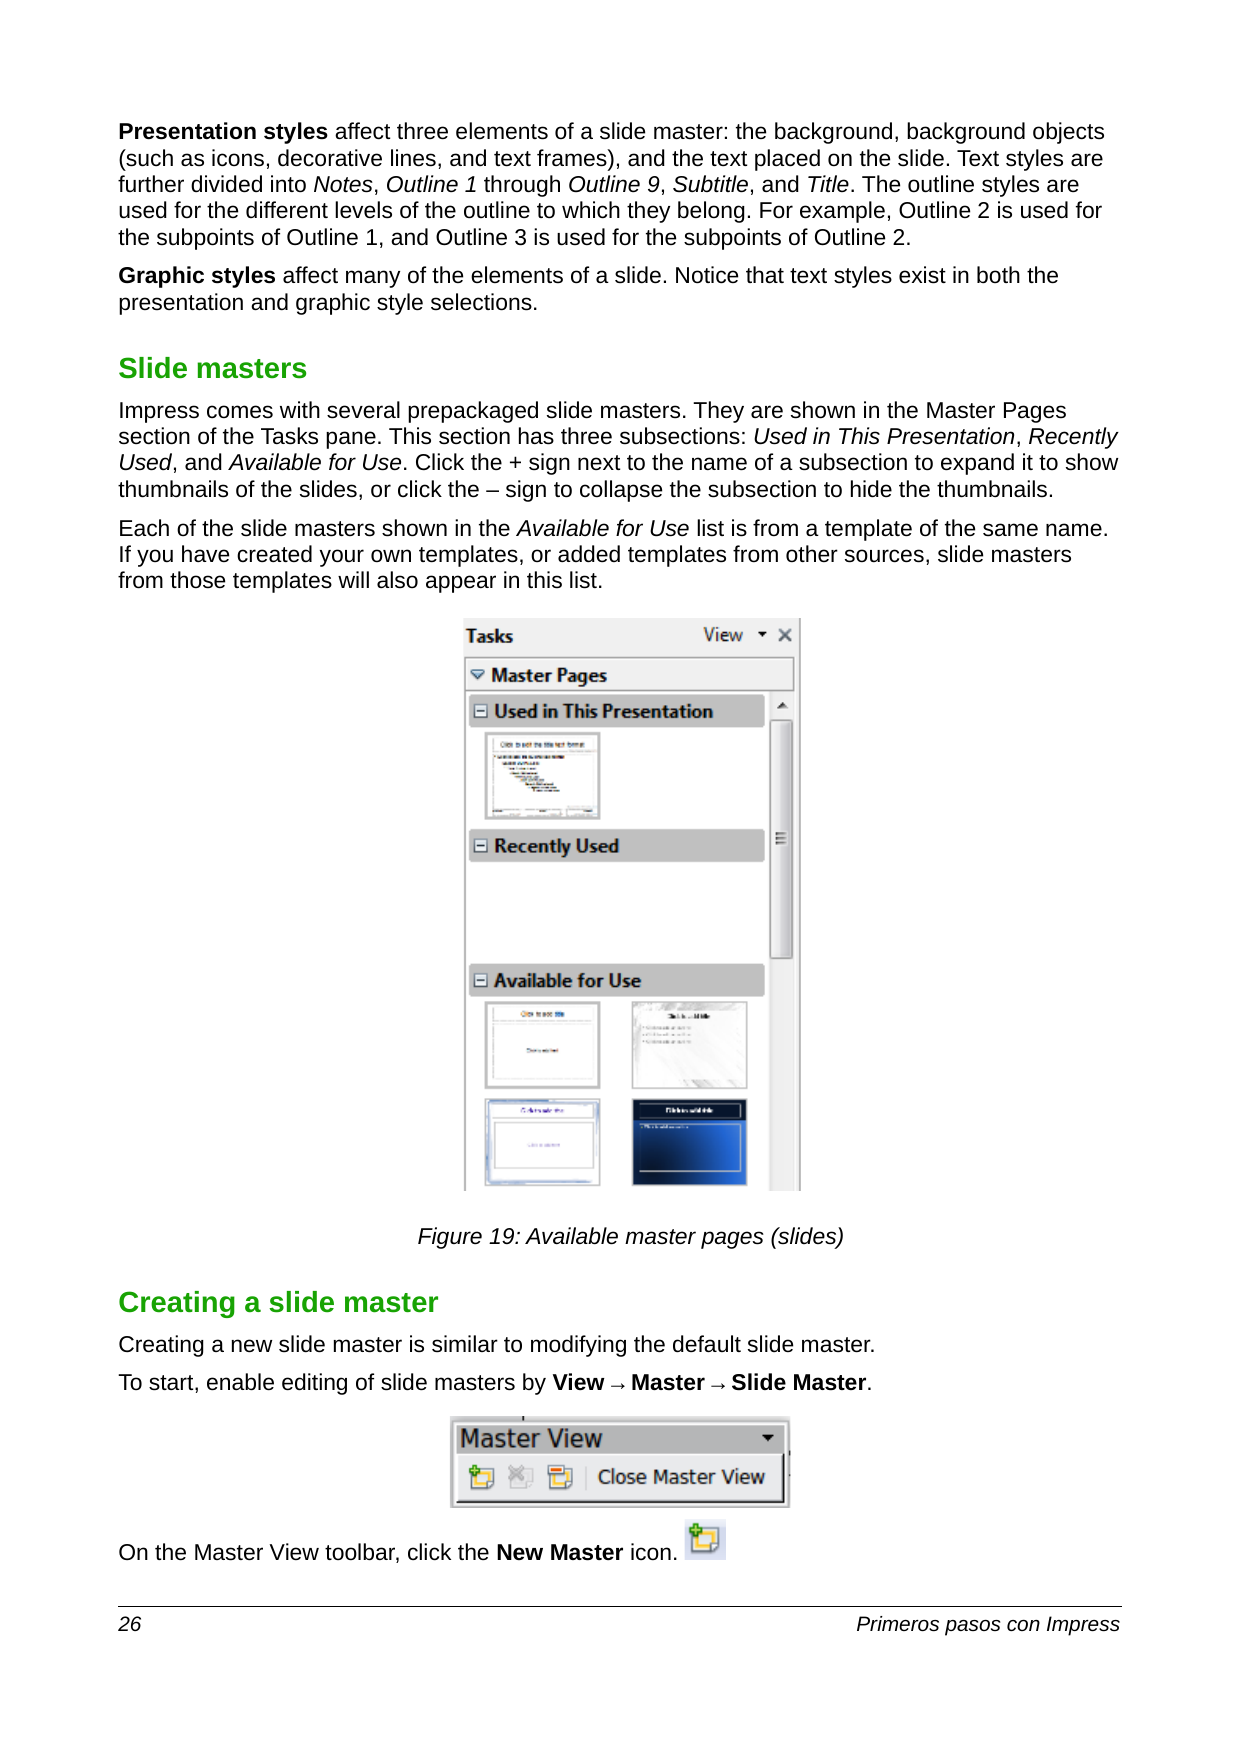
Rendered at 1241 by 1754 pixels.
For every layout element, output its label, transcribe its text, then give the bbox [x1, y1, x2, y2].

text On the Master View toolbar, click the New Master icon. [118, 1520, 1122, 1565]
picture [684, 1519, 726, 1560]
text Each of the slide masters shown in the Available for Use list is from a template of the same name. If you have created your own templates, or added templates from other sources, slide masters from those templates will also appear in this list. [118, 514, 1122, 593]
picture [449, 1416, 791, 1508]
text Figure 19: Available master pages (slides) [398, 1223, 866, 1249]
subtitle Creating a slide master [118, 1284, 1122, 1318]
text Graphic styles affect many of the elements of a slide. Notice that text styles exist in both the presentation and graphic style selections. [118, 262, 1122, 315]
text To start, enable editing of slide masters by View → Master → Slide Master. [118, 1369, 1122, 1398]
text Impress comes with several prepackaged slide masters. They are shown in the Master Pages section of the Tasks pane. This section has three subsections: Used in This Presentation, Recently Used, and Available for Use. Click the + sign next to the name of a subsection to expand it to show thumbnails of the slides, or click the – sign to collapse the subsection to hide the thumbnails. [118, 397, 1122, 502]
picture [463, 618, 801, 1191]
text Creating a new slide master is similar to modifying the default slide master. [118, 1331, 1122, 1357]
text Presentation styles affect three elements of a slide master: the background, background objects (such as icons, decorative lines, and text frames), and the text placed on the slide. Text styles are further divided into Notes, Outline 1 through Outline 9, Subtitle, and Title. The outline styles are used for the different levels of the outline to which they belong. For example, Outline 2 is used for the subpoints of Outline 1, and Outline 3 is used for the subpoints of Outline 2. [118, 118, 1122, 250]
subtitle Slide masters [118, 351, 1122, 384]
